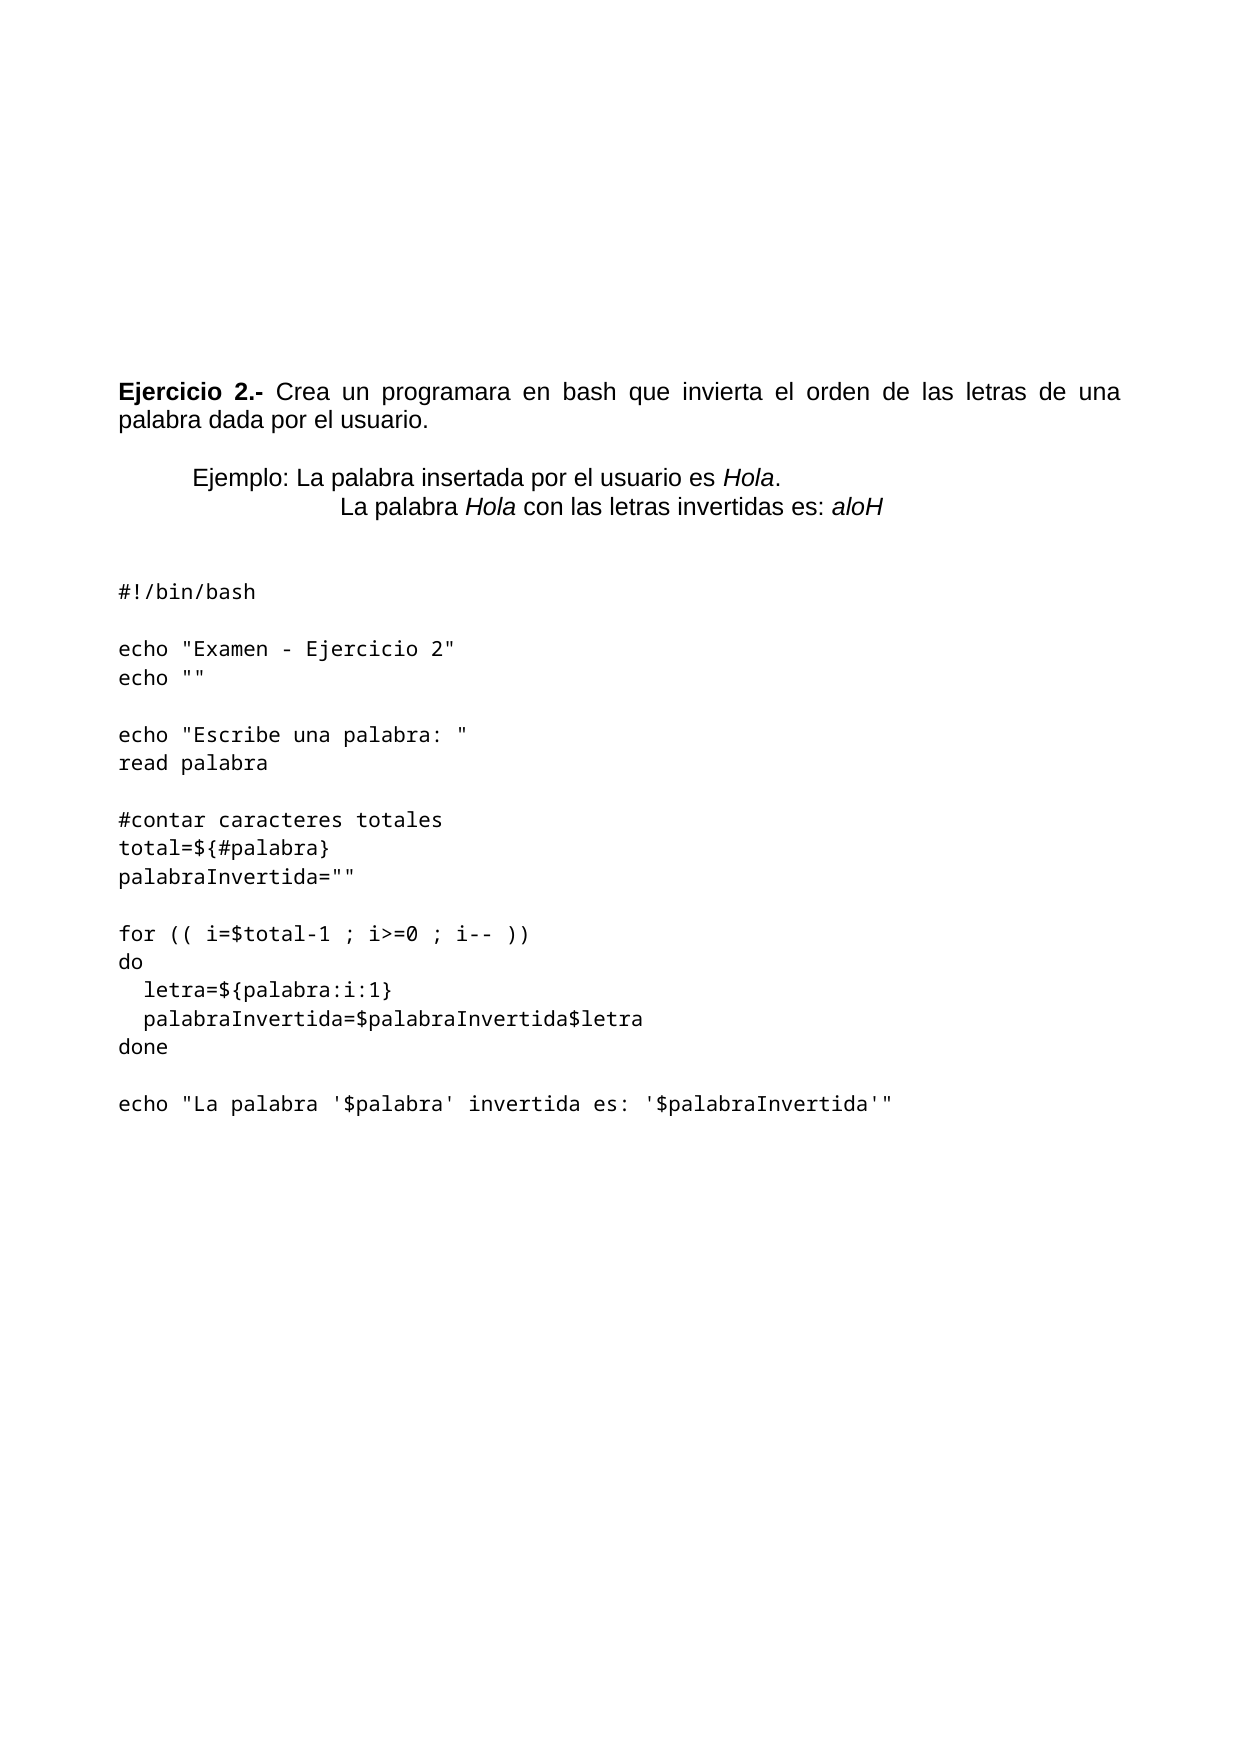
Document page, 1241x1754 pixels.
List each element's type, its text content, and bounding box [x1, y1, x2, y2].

text #!/bin/bash echo "Examen - Ejercicio 2" echo "" echo "Escribe una palabra: " read palabra #contar caracteres totales total=${#palabra} palabraInvertida="" for (( i=$total-1 ; i>=0 ; i-- )) do letra=${palabra:i:1} palabraInvertida=$palabraInvertida$letra done echo "La palabra '$palabra' invertida es: '$palabraInvertida'" [118, 577, 1122, 1118]
text La palabra Hola con las letras invertidas es: aloH [118, 492, 1122, 520]
text Ejemplo: La palabra insertada por el usuario es Hola. [118, 463, 1122, 492]
text Ejercicio 2.- Crea un programara en bash que invierta el orden de las letras de una palabra dada por el usuario. [118, 377, 1122, 434]
